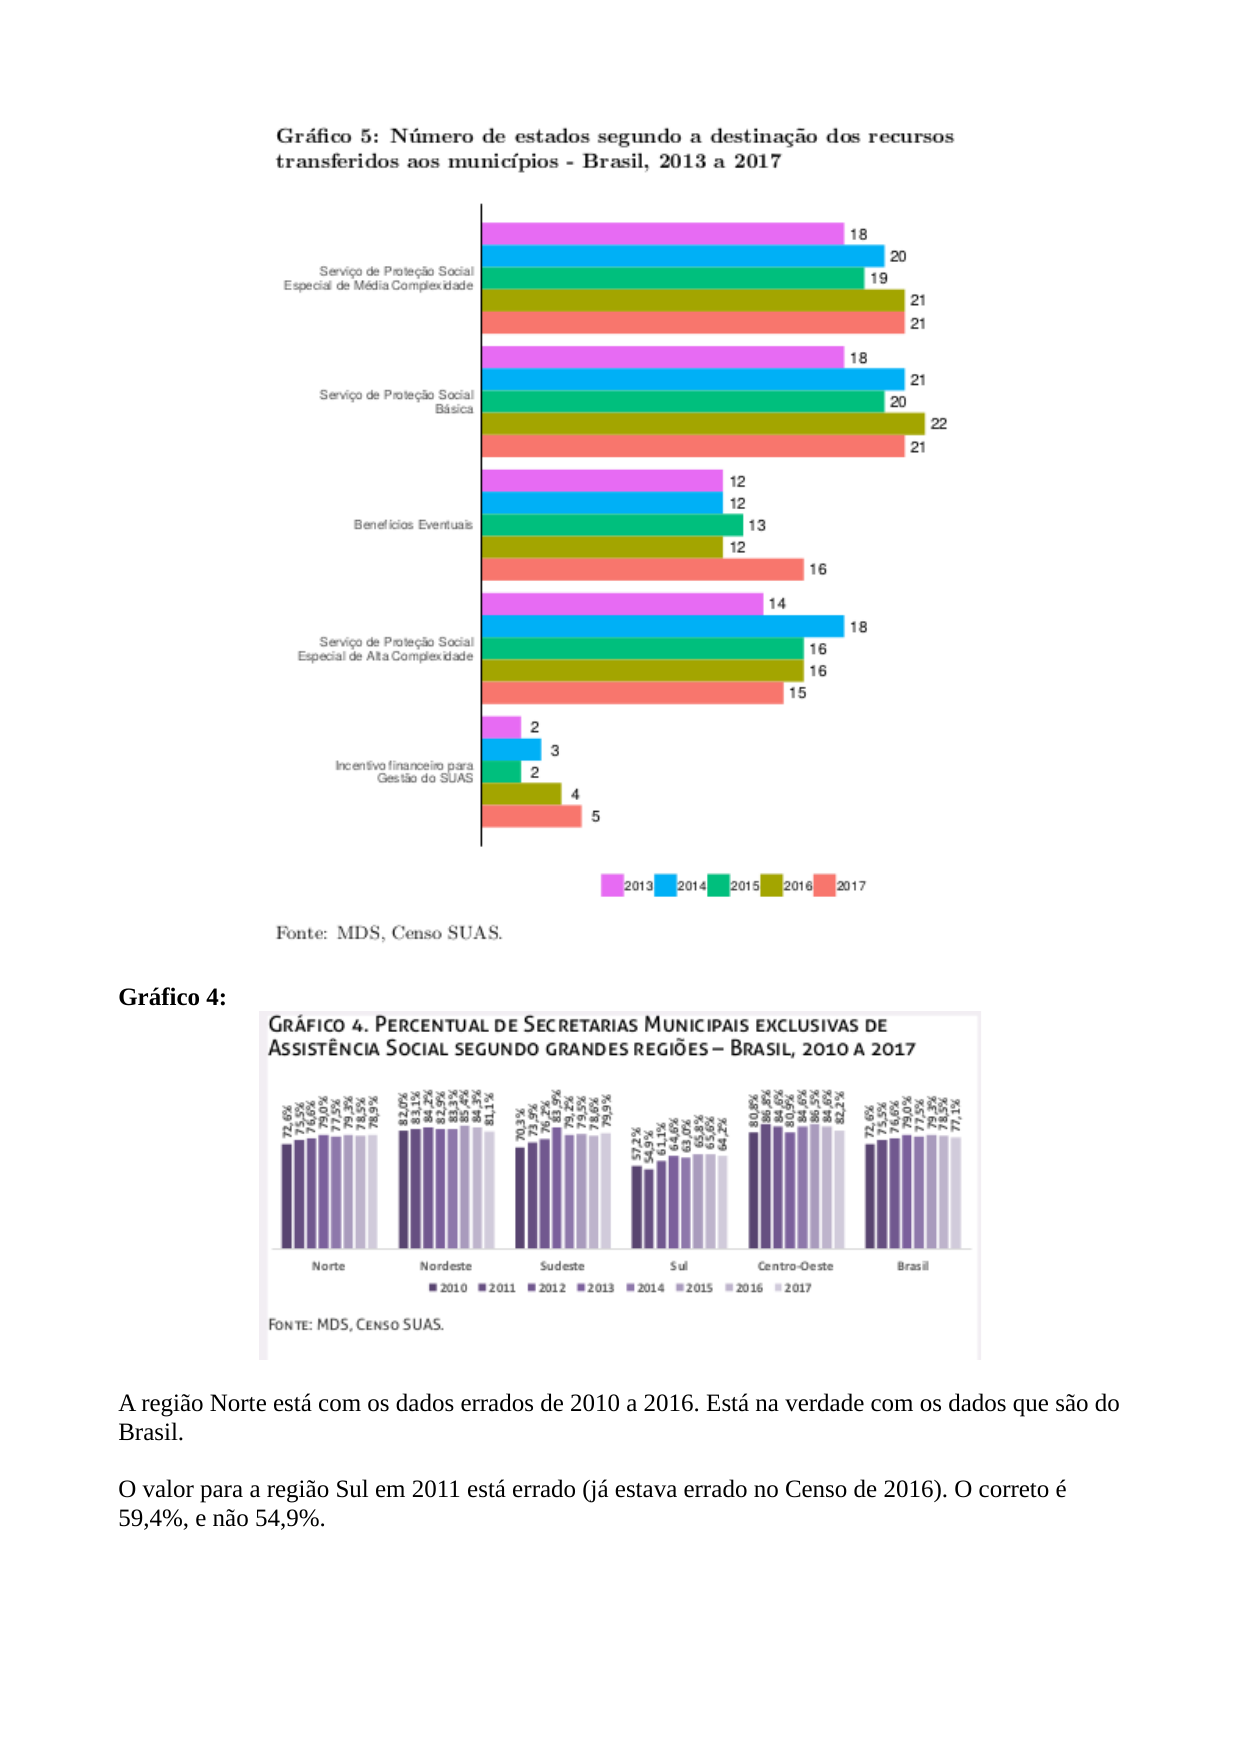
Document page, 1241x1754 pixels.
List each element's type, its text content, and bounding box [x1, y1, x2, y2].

text Gráfico 4: [118, 918, 1122, 1011]
picture [259, 1011, 982, 1360]
text A região Norte está com os dados errados de 2010 a 2016. Está na verdade com os dados que são do Brasil. [118, 1388, 1122, 1446]
picture [262, 118, 978, 983]
text O valor para a região Sul em 2011 está errado (já estava errado no Censo de 2016). O correto é 59,4%, e não 54,9%. [118, 1474, 1122, 1532]
